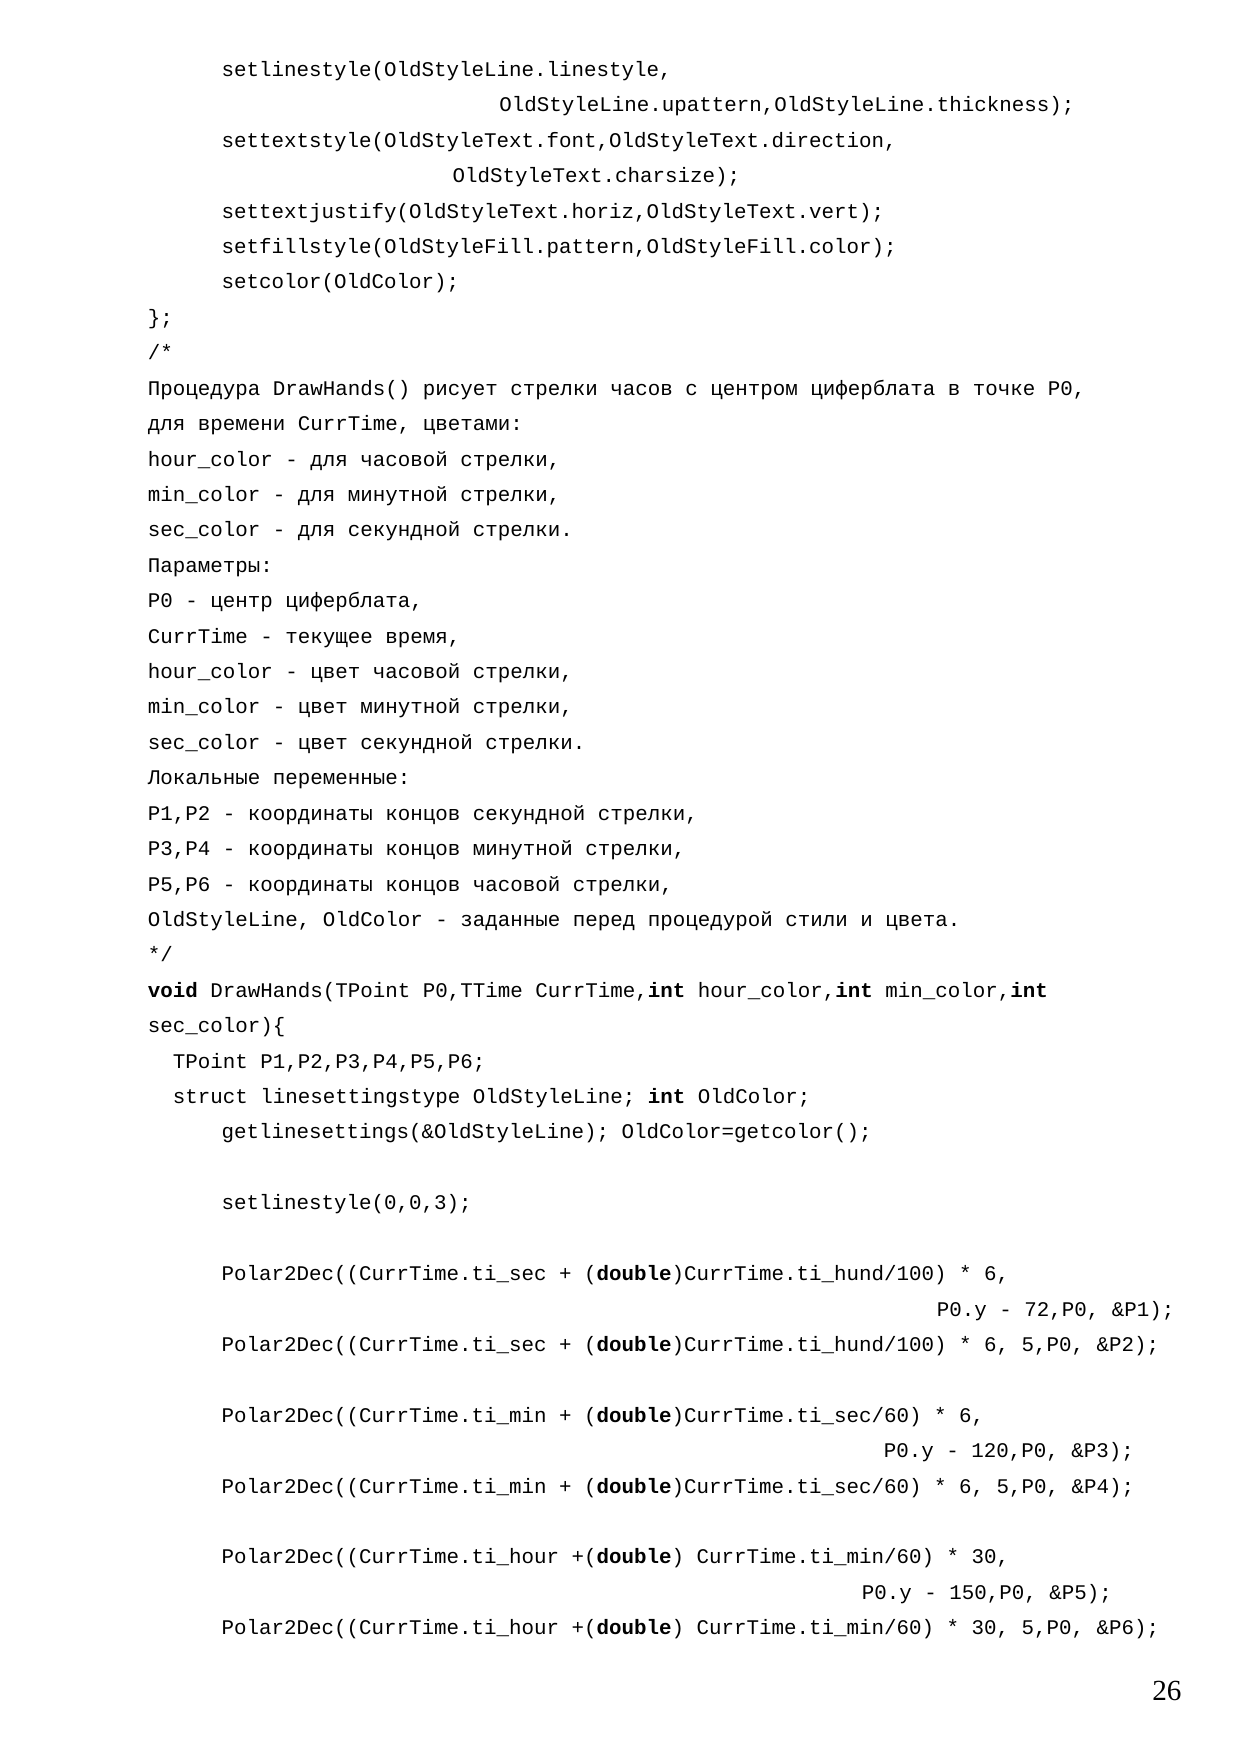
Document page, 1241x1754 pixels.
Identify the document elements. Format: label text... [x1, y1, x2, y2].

subtitle Параметры: [148, 555, 1181, 578]
subtitle getlinesettings(&OldStyleLine); OldColor=getcolor(); [148, 1122, 1181, 1145]
subtitle Polar2Dec((CurrTime.ti_hour +(double) CurrTime.ti_min/60) * 30, [148, 1547, 1181, 1570]
subtitle hour_color - цвет часовой стрелки, [148, 661, 1181, 685]
subtitle setlinestyle(OldStyleLine.linestyle, [148, 59, 1181, 83]
subtitle void DrawHands(TPoint P0,TTime CurrTime,int hour_color,int min_color,int sec_color){ [148, 980, 1181, 1039]
subtitle }; [148, 307, 1181, 331]
subtitle OldStyleLine.upattern,OldStyleLine.thickness); [148, 94, 1181, 118]
subtitle P0.y - 120,P0, &P3); [148, 1440, 1181, 1464]
subtitle sec_color - для секундной стрелки. [148, 519, 1181, 543]
subtitle Polar2Dec((CurrTime.ti_sec + (double)CurrTime.ti_hund/100) * 6, [148, 1263, 1181, 1287]
subtitle OldStyleText.charsize); [148, 165, 1181, 189]
subtitle hour_color - для часовой стрелки, [148, 449, 1181, 472]
subtitle Процедура DrawHands() рисует стрелки часов с центром циферблата в точке P0, [148, 378, 1181, 401]
subtitle setlinestyle(0,0,3); [148, 1192, 1181, 1216]
subtitle для времени CurrTime, цветами: [148, 413, 1181, 437]
subtitle P0.y - 72,P0, &P1); [148, 1299, 1181, 1322]
subtitle settextjustify(OldStyleText.horiz,OldStyleText.vert); [148, 201, 1181, 224]
subtitle OldStyleLine, OldColor - заданные перед процедурой стили и цвета. [148, 909, 1181, 933]
subtitle settextstyle(OldStyleText.font,OldStyleText.direction, [148, 130, 1181, 153]
subtitle P0.y - 150,P0, &P5); [148, 1582, 1181, 1606]
subtitle CurrTime - текущее время, [148, 626, 1181, 649]
subtitle P3,P4 - координаты концов минутной стрелки, [148, 838, 1181, 862]
subtitle TPoint P1,P2,P3,P4,P5,P6; [148, 1051, 1181, 1074]
subtitle struct linesettingstype OldStyleLine; int OldColor; [148, 1086, 1181, 1110]
subtitle setfillstyle(OldStyleFill.pattern,OldStyleFill.color); [148, 236, 1181, 260]
subtitle Polar2Dec((CurrTime.ti_min + (double)CurrTime.ti_sec/60) * 6, 5,P0, &P4); [148, 1476, 1181, 1499]
subtitle min_color - цвет минутной стрелки, [148, 697, 1181, 720]
subtitle setcolor(OldColor); [148, 272, 1181, 295]
subtitle P5,P6 - координаты концов часовой стрелки, [148, 874, 1181, 897]
subtitle sec_color - цвет секундной стрелки. [148, 732, 1181, 756]
subtitle Polar2Dec((CurrTime.ti_min + (double)CurrTime.ti_sec/60) * 6, [148, 1405, 1181, 1428]
subtitle Polar2Dec((CurrTime.ti_hour +(double) CurrTime.ti_min/60) * 30, 5,P0, &P6); [148, 1617, 1181, 1641]
subtitle Локальные переменные: [148, 767, 1181, 791]
subtitle min_color - для минутной стрелки, [148, 484, 1181, 508]
subtitle P0 - центр циферблата, [148, 590, 1181, 614]
subtitle */ [148, 944, 1181, 968]
subtitle P1,P2 - координаты концов секундной стрелки, [148, 803, 1181, 826]
subtitle /* [148, 342, 1181, 366]
subtitle Polar2Dec((CurrTime.ti_sec + (double)CurrTime.ti_hund/100) * 6, 5,P0, &P2); [148, 1334, 1181, 1358]
